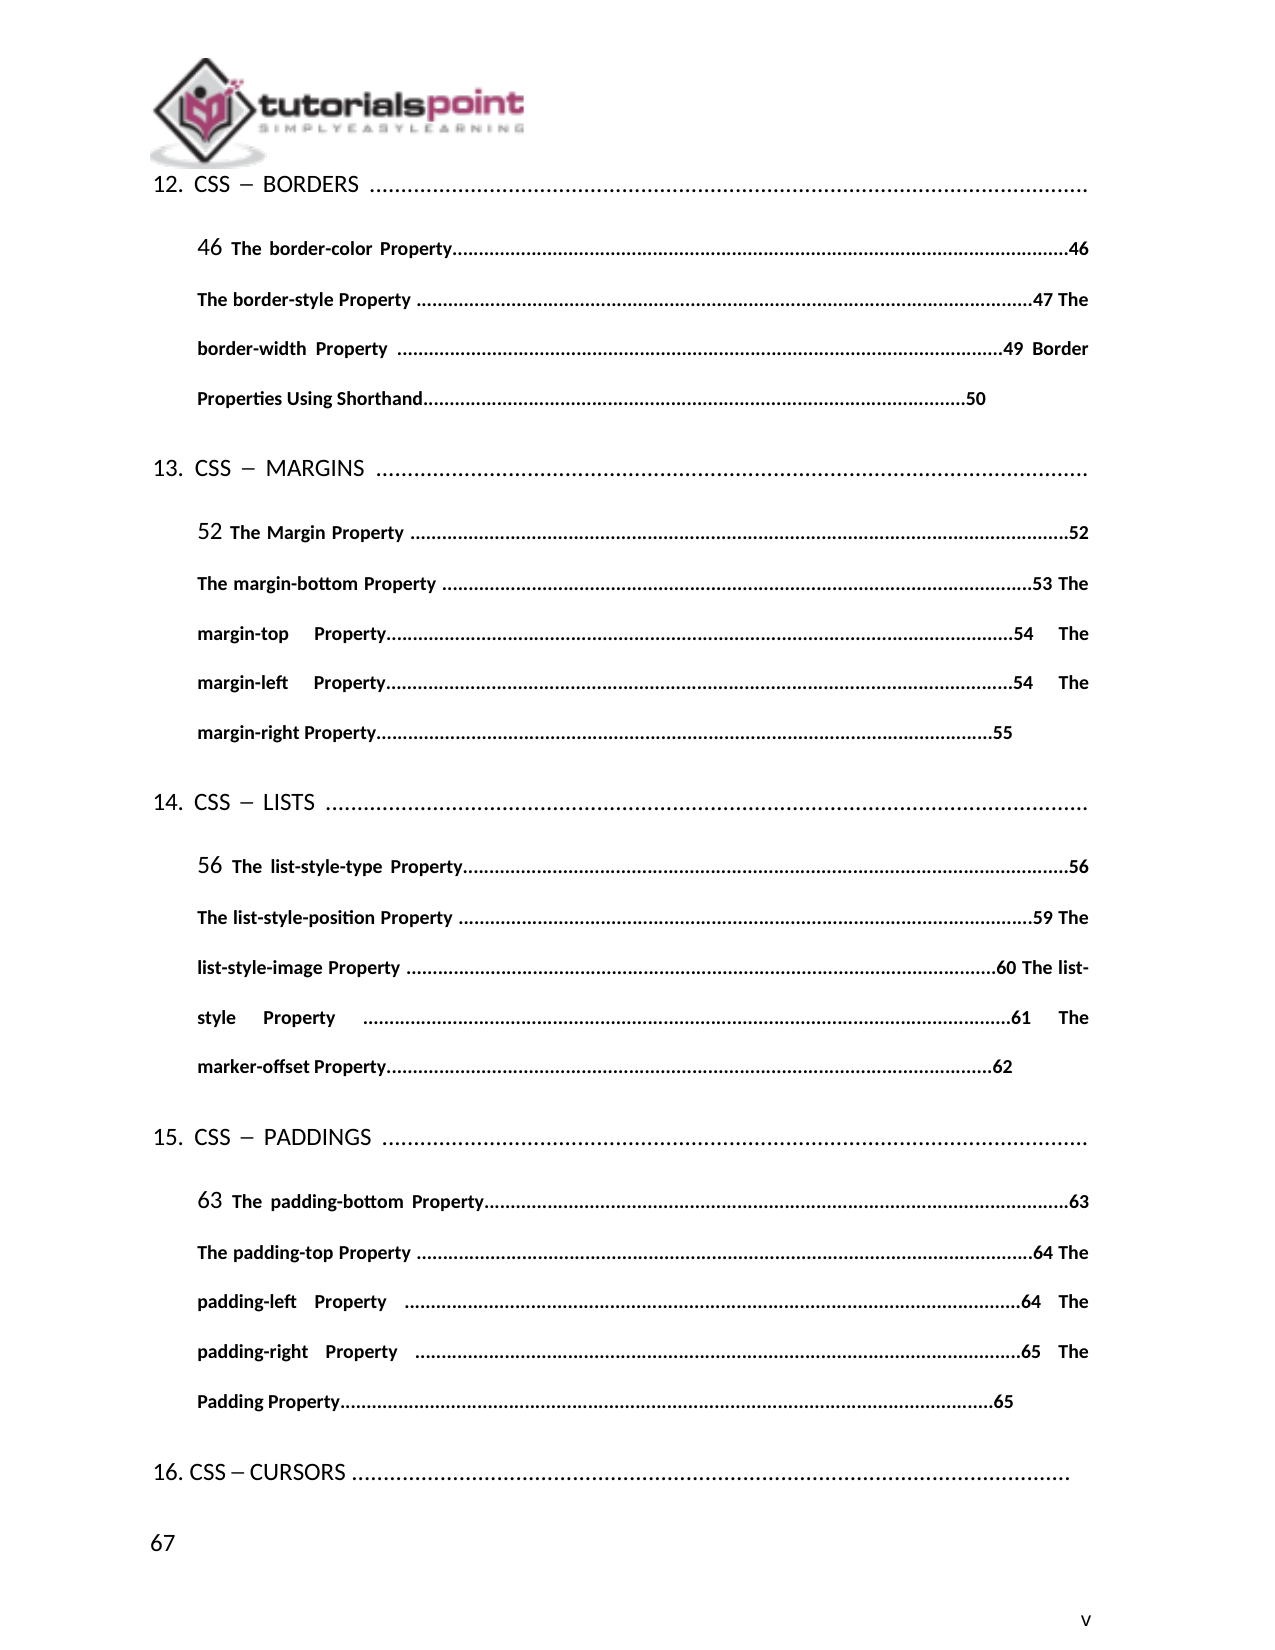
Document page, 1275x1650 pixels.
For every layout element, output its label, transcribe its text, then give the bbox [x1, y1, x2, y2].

text 16. CSS ─ CURSORS .................................................................................................................. 67 [150, 1456, 1090, 1558]
text 15. CSS ─ PADDINGS ................................................................................................................ 63 The padding-bottom Property...............................................................................................................63 The padding-top Property .....................................................................................................................64 The padding-left Property .....................................................................................................................64 The padding-right Property ...................................................................................................................65 The Padding Property............................................................................................................................65 [152, 1121, 1090, 1413]
picture [150, 58, 524, 169]
text 12. CSS ─ BORDERS .................................................................................................................. 46 The border-color Property.....................................................................................................................46 The border-style Property .....................................................................................................................47 The border-width Property ...................................................................................................................49 Border Properties Using Shorthand.......................................................................................................50 [152, 168, 1090, 410]
text 14. CSS ─ LISTS ......................................................................................................................... 56 The list-style-type Property...................................................................................................................56 The list-style-position Property .............................................................................................................59 The list-style-image Property ................................................................................................................60 The list-style Property ...........................................................................................................................61 The marker-offset Property...................................................................................................................62 [152, 787, 1090, 1079]
text 13. CSS ─ MARGINS ................................................................................................................. 52 The Margin Property .............................................................................................................................52 The margin-bottom Property ................................................................................................................53 The margin-top Property.......................................................................................................................54 The margin-left Property.......................................................................................................................54 The margin-right Property.....................................................................................................................55 [152, 452, 1090, 744]
text v [0, 1606, 1091, 1633]
